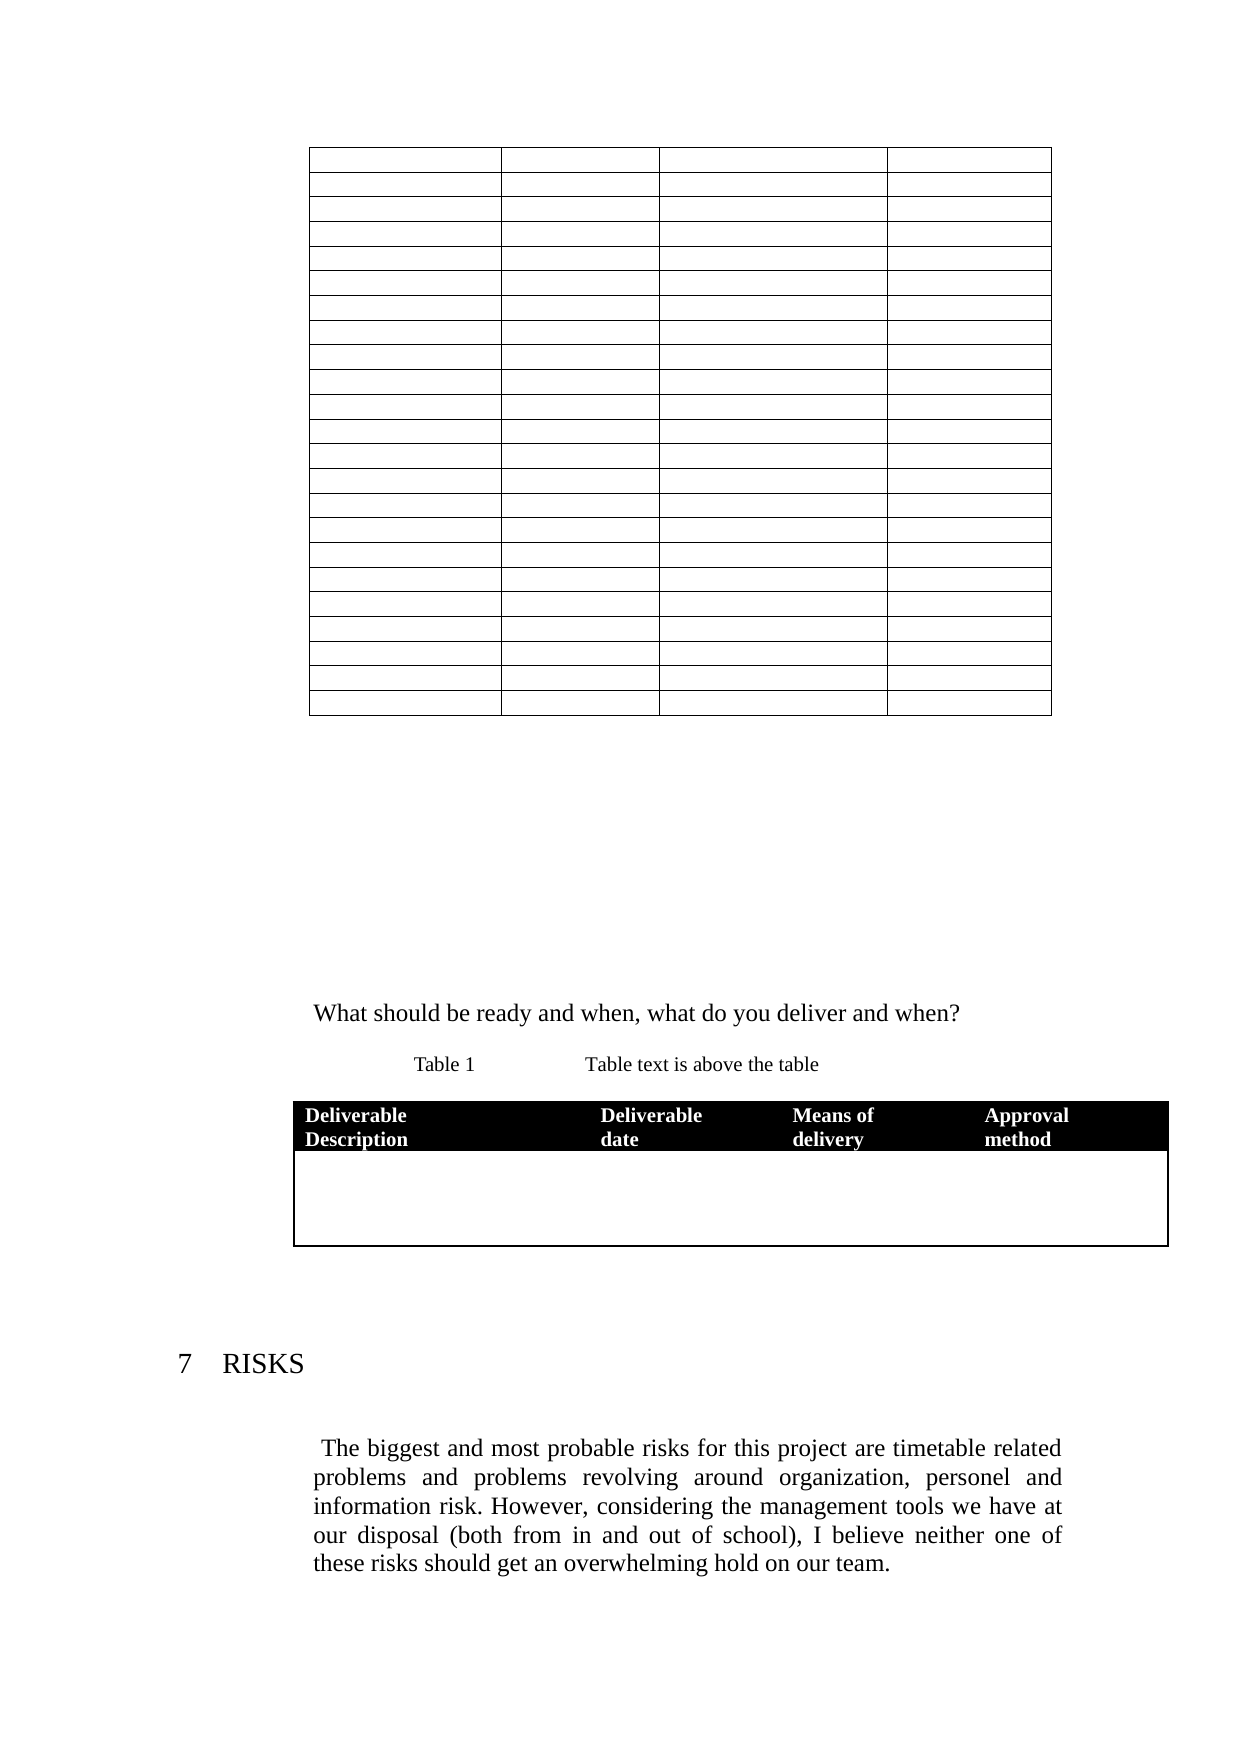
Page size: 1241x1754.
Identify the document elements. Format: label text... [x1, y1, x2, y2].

table_cell [888, 197, 1051, 221]
table_cell [310, 420, 501, 443]
table_cell [502, 370, 659, 394]
table_cell [310, 518, 501, 542]
table_header Deliverable Description [295, 1103, 589, 1151]
table_cell [888, 642, 1051, 665]
table_cell [310, 271, 501, 295]
table_cell [502, 271, 659, 295]
table_cell [589, 1198, 781, 1245]
table_cell [310, 148, 501, 172]
table_cell [502, 296, 659, 320]
table_header Means of delivery [781, 1103, 973, 1151]
table_cell [660, 469, 887, 492]
table_cell [660, 444, 887, 468]
table_cell [888, 666, 1051, 690]
table_cell [310, 543, 501, 567]
table_cell [502, 642, 659, 665]
table_cell [660, 420, 887, 443]
table_cell [502, 247, 659, 270]
table_cell [888, 543, 1051, 567]
table_cell [888, 395, 1051, 418]
table_cell [310, 469, 501, 492]
table_cell [502, 345, 659, 369]
table_cell [310, 395, 501, 418]
table_cell [502, 568, 659, 591]
table_cell [660, 494, 887, 517]
table_cell [660, 148, 887, 172]
table_cell [502, 494, 659, 517]
list Table text is above the table [413, 1052, 1063, 1076]
table_cell [888, 370, 1051, 394]
table_cell [310, 642, 501, 665]
table_cell [781, 1151, 973, 1198]
table_cell [660, 247, 887, 270]
table_cell [295, 1198, 589, 1245]
table_cell [888, 271, 1051, 295]
table_cell [888, 568, 1051, 591]
table_cell [888, 222, 1051, 246]
table_cell [888, 518, 1051, 542]
table_cell [973, 1198, 1167, 1245]
table_cell [660, 395, 887, 418]
table_cell [310, 592, 501, 616]
table_cell [888, 321, 1051, 344]
table_cell [589, 1151, 781, 1198]
table_cell [660, 592, 887, 616]
table_cell [502, 395, 659, 418]
table_cell [502, 543, 659, 567]
table_cell [502, 666, 659, 690]
table_cell [295, 1151, 589, 1198]
table_cell [310, 247, 501, 270]
table_cell [660, 617, 887, 641]
table_cell [502, 321, 659, 344]
table_cell [310, 666, 501, 690]
table_cell [310, 173, 501, 196]
table_cell [660, 173, 887, 196]
table_cell [888, 148, 1051, 172]
table_cell [660, 691, 887, 715]
table_cell [310, 197, 501, 221]
table_cell [310, 617, 501, 641]
table_cell [310, 345, 501, 369]
table_cell [502, 592, 659, 616]
table_cell [888, 469, 1051, 492]
table_cell [660, 296, 887, 320]
table_cell [888, 345, 1051, 369]
table_cell [660, 197, 887, 221]
table_header Deliverable date [589, 1103, 781, 1151]
subtitle Risks [177, 1346, 1063, 1380]
table_cell [660, 666, 887, 690]
text The biggest and most probable risks for this project are timetable related problems and problems revolving around organization, personel and information risk. However, considering the management tools we have at our disposal (both from in and out of school), I believe neither one of these risks should get an overwhelming hold on our team. [313, 1433, 1063, 1577]
table_cell [502, 197, 659, 221]
table_header Approval method [973, 1103, 1167, 1151]
table_cell [888, 592, 1051, 616]
table_cell [310, 296, 501, 320]
table_cell [502, 148, 659, 172]
table_cell [502, 222, 659, 246]
table_cell [660, 568, 887, 591]
table_cell [310, 568, 501, 591]
table_cell [888, 420, 1051, 443]
table_cell [888, 494, 1051, 517]
table_cell [310, 370, 501, 394]
table_cell [660, 271, 887, 295]
table_cell [310, 444, 501, 468]
table_cell [888, 173, 1051, 196]
table_cell [973, 1151, 1167, 1198]
table_cell [502, 518, 659, 542]
table_cell [660, 543, 887, 567]
table_cell [660, 321, 887, 344]
table_cell [660, 518, 887, 542]
table_cell [888, 444, 1051, 468]
table_cell [310, 222, 501, 246]
table_cell [502, 420, 659, 443]
table_cell [310, 321, 501, 344]
table_cell [888, 617, 1051, 641]
table_cell [502, 173, 659, 196]
table_cell [660, 642, 887, 665]
table_cell [502, 444, 659, 468]
table_cell [310, 691, 501, 715]
table_cell [888, 247, 1051, 270]
table_cell [502, 691, 659, 715]
table_cell [888, 296, 1051, 320]
table_cell [660, 370, 887, 394]
table_cell [660, 345, 887, 369]
table_cell [310, 494, 501, 517]
table_cell [502, 469, 659, 492]
table_cell [502, 617, 659, 641]
table_cell [888, 691, 1051, 715]
table_cell [781, 1198, 973, 1245]
table_cell [660, 222, 887, 246]
text What should be ready and when, what do you deliver and when? [313, 998, 1063, 1027]
